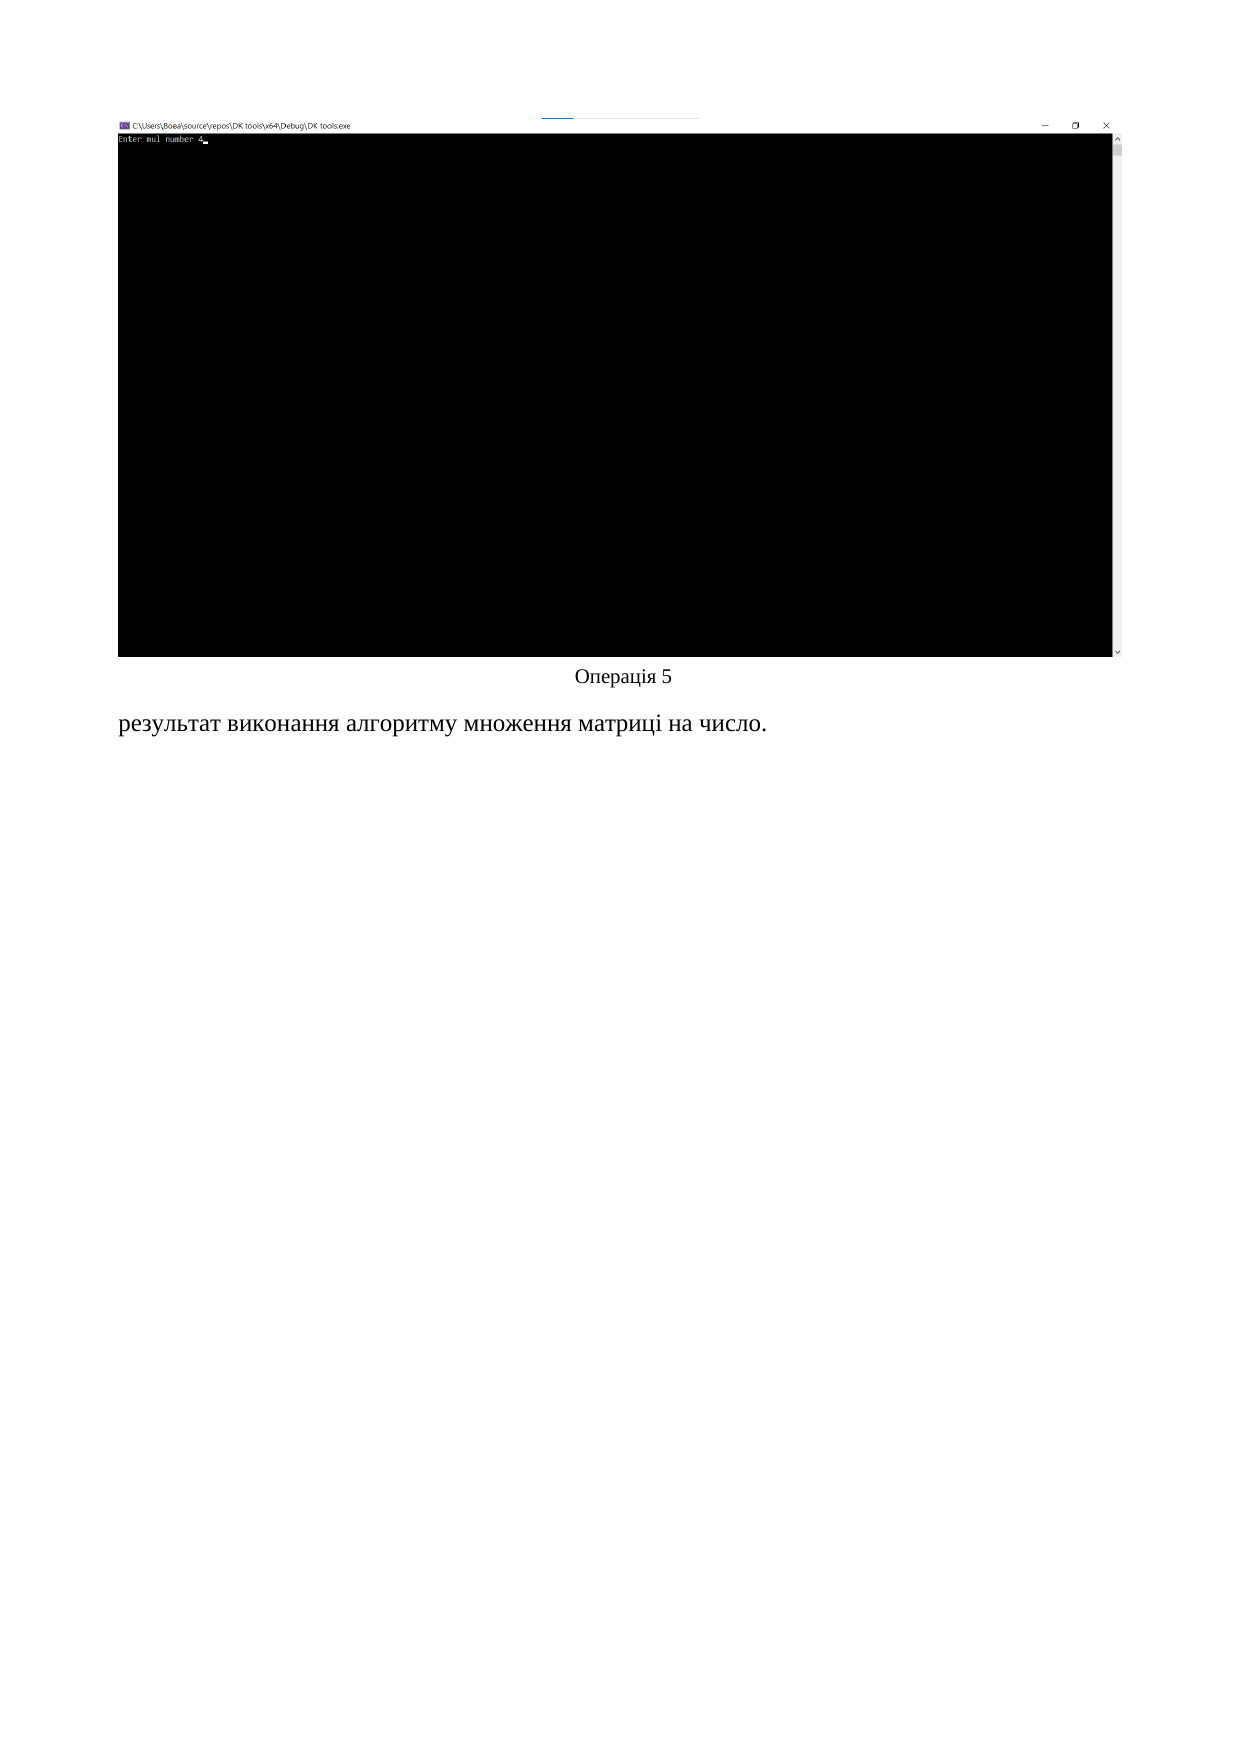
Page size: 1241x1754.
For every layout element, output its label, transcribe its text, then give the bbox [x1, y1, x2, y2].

text результат виконання алгоритму множення матриці на число. [118, 708, 1122, 737]
picture [118, 118, 1123, 657]
text Операція 5 [118, 657, 1122, 689]
